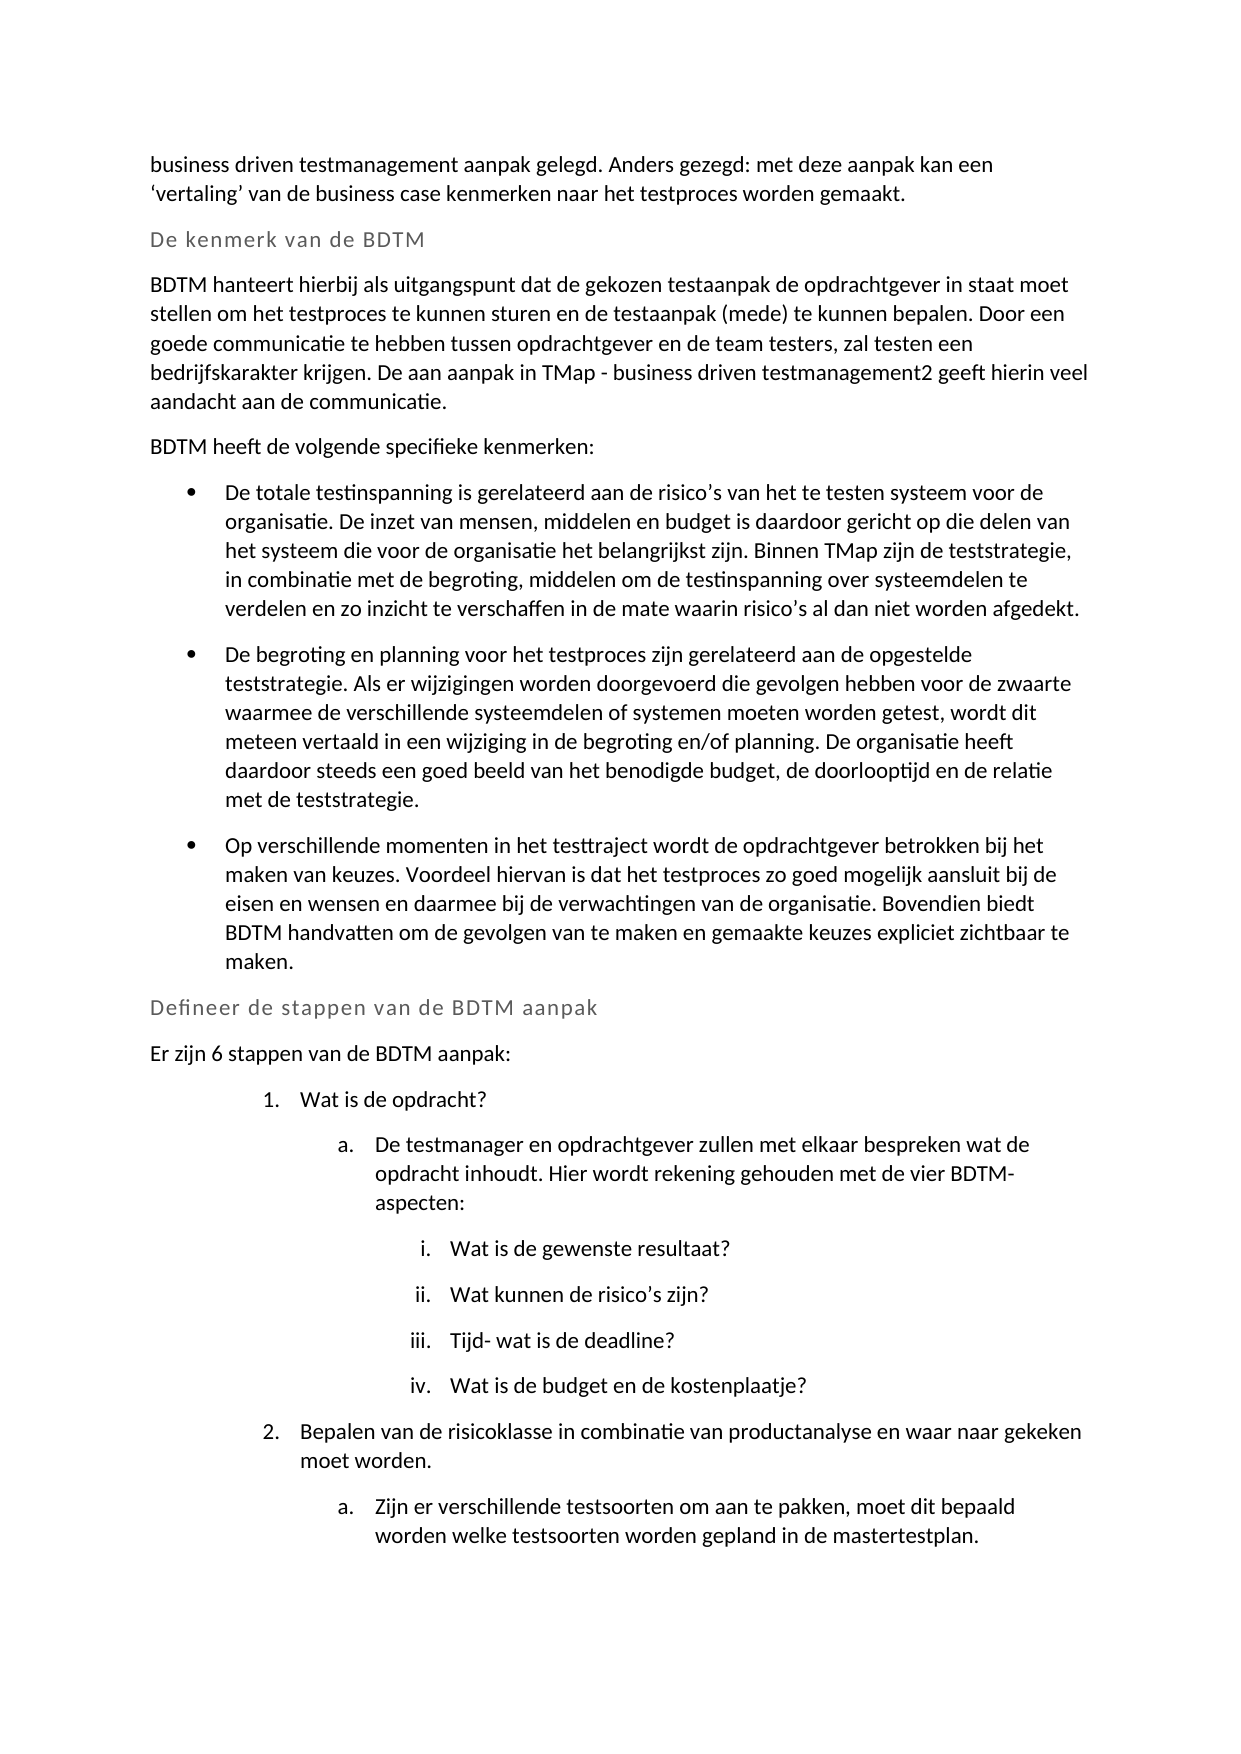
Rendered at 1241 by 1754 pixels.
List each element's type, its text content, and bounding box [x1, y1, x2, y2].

list De begroting en planning voor het testproces zijn gerelateerd aan de opgestelde teststrategie. Als er wijzigingen worden doorgevoerd die gevolgen hebben voor de zwaarte waarmee de verschillende systeemdelen of systemen moeten worden getest, wordt dit meteen vertaald in een wijziging in de begroting en/of planning. De organisatie heeft daardoor steeds een goed beeld van het benodigde budget, de doorlooptijd en de relatie met de teststrategie. [187, 640, 1090, 813]
list Wat is de opdracht? [262, 1085, 1090, 1113]
text business driven testmanagement aanpak gelegd. Anders gezegd: met deze aanpak kan een ‘vertaling’ van de business case kenmerken naar het testproces worden gemaakt. [150, 150, 1090, 207]
list De totale testinspanning is gerelateerd aan de risico’s van het te testen systeem voor de organisatie. De inzet van mensen, middelen en budget is daardoor gericht op die delen van het systeem die voor de organisatie het belangrijkst zijn. Binnen TMap zijn de teststrategie, in combinatie met de begroting, middelen om de testinspanning over systeemdelen te verdelen en zo inzicht te verschaffen in de mate waarin risico’s al dan niet worden afgedekt. [187, 478, 1090, 622]
text BDTM hanteert hierbij als uitgangspunt dat de gekozen testaanpak de opdrachtgever in staat moet stellen om het testproces te kunnen sturen en de testaanpak (mede) te kunnen bepalen. Door een goede communicatie te hebben tussen opdrachtgever en de team testers, zal testen een bedrijfskarakter krijgen. De aan aanpak in TMap - business driven testmanagement2 geeft hierin veel aandacht aan de communicatie. [150, 271, 1090, 415]
list Bepalen van de risicoklasse in combinatie van productanalyse en waar naar gekeken moet worden. [262, 1417, 1090, 1474]
text BDTM heeft de volgende specifieke kenmerken: [150, 432, 1090, 461]
list Wat kunnen de risico’s zijn? [431, 1280, 1090, 1308]
list De testmanager en opdrachtgever zullen met elkaar bespreken wat de opdracht inhoudt. Hier wordt rekening gehouden met de vier BDTM-aspecten: [337, 1130, 1090, 1217]
text Defineer de stappen van de BDTM aanpak [150, 993, 1090, 1021]
list Wat is de gewenste resultaat? [431, 1234, 1090, 1262]
list Wat is de budget en de kostenplaatje? [431, 1371, 1090, 1399]
text Er zijn 6 stappen van de BDTM aanpak: [150, 1039, 1090, 1067]
list Op verschillende momenten in het testtraject wordt de opdrachtgever betrokken bij het maken van keuzes. Voordeel hiervan is dat het testproces zo goed mogelijk aansluit bij de eisen en wensen en daarmee bij de verwachtingen van de organisatie. Bovendien biedt BDTM handvatten om de gevolgen van te maken en gemaakte keuzes expliciet zichtbaar te maken. [187, 831, 1090, 976]
text De kenmerk van de BDTM [150, 225, 1090, 253]
list Zijn er verschillende testsoorten om aan te pakken, moet dit bepaald worden welke testsoorten worden gepland in de mastertestplan. [337, 1492, 1090, 1549]
list Tijd- wat is de deadline? [431, 1326, 1090, 1354]
